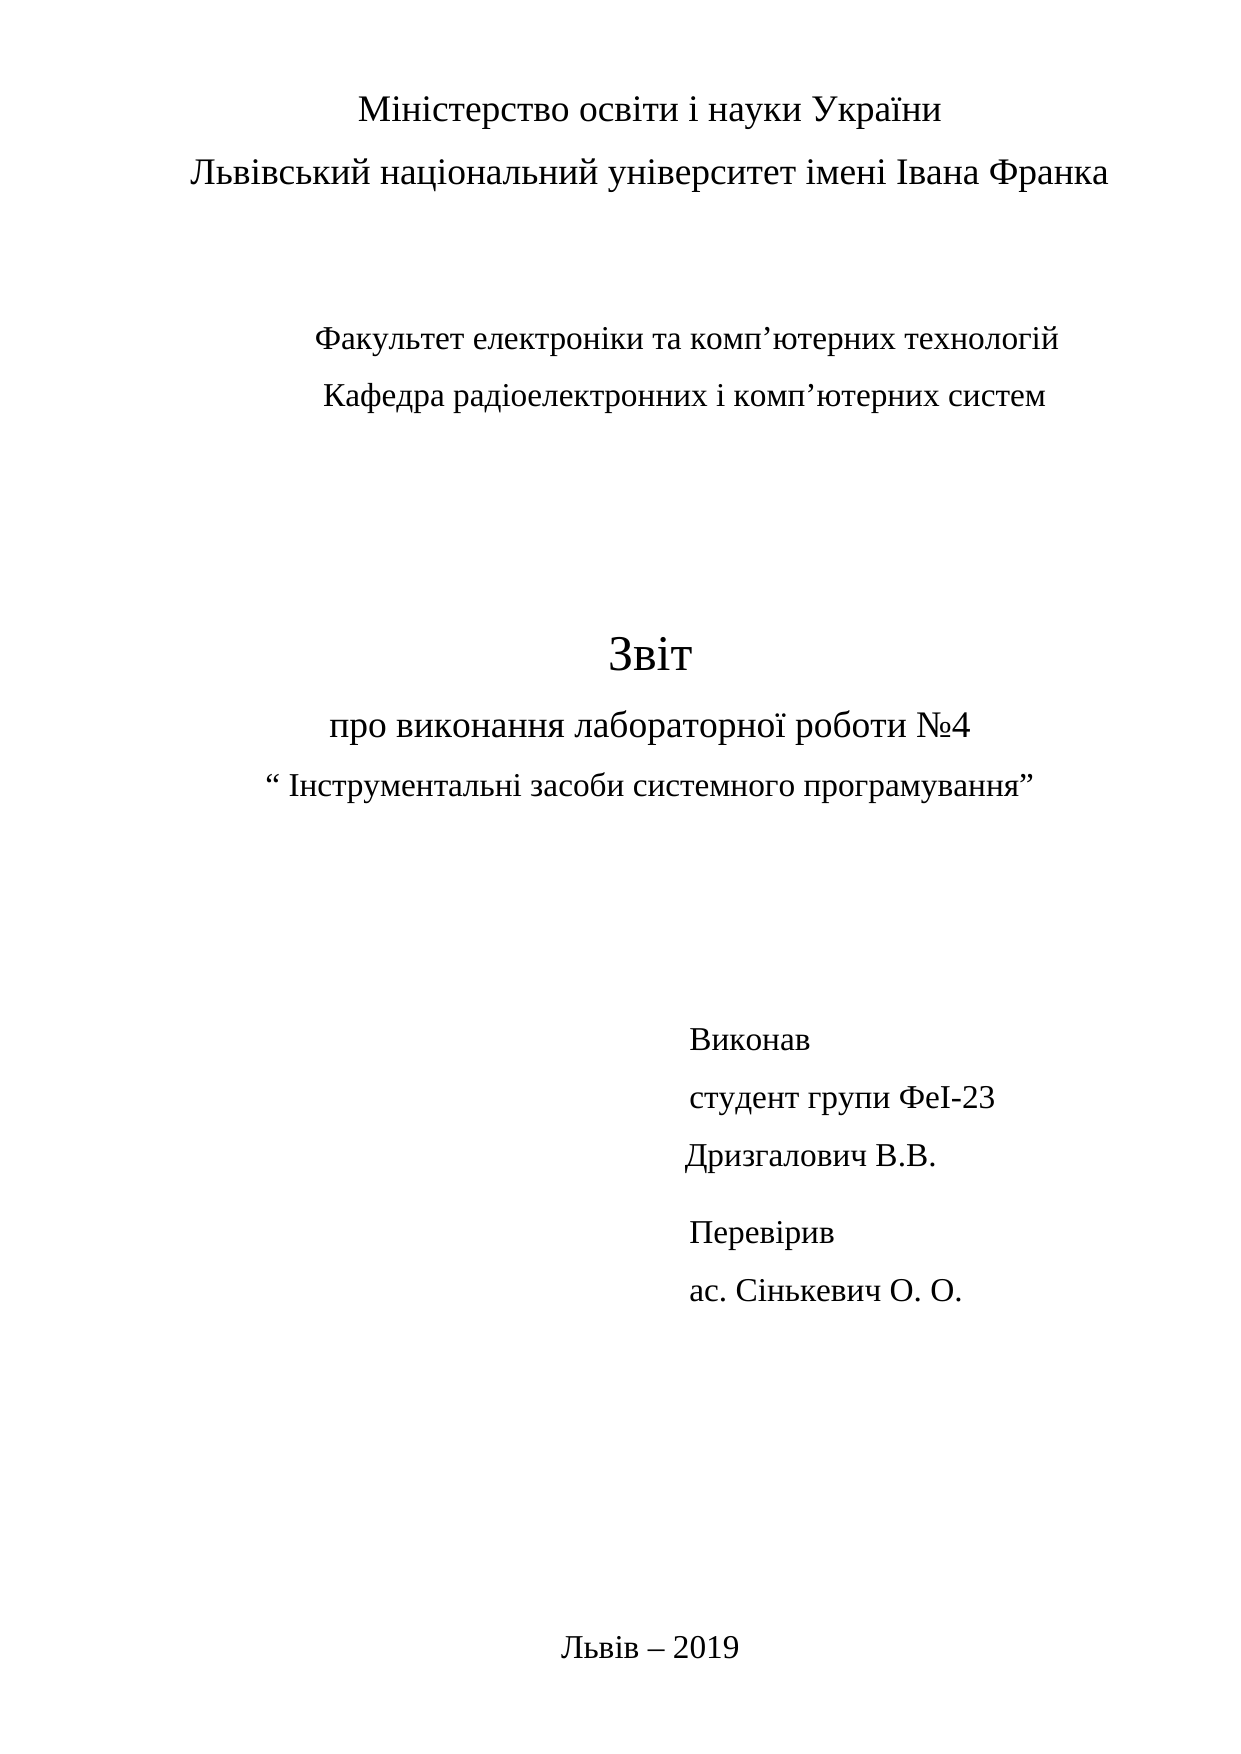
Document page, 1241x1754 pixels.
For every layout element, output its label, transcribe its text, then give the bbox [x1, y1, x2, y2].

subtitle “ Інструментальні засоби системного програмування” [157, 766, 1143, 804]
subtitle про виконання лабораторної роботи №4 [157, 702, 1143, 746]
text студент групи ФеІ-23 Дризгалович В.В. [684, 1077, 1130, 1173]
subtitle Міністерство освіти і науки України Львівський національний університет імені Івана Франка [190, 87, 1120, 193]
text ac. Сінькевич О. О. [689, 1271, 1165, 1309]
subtitle Факультет електроніки та комп’ютерних технологій Кафедра радіоелектронних і комп’ютерних систем [314, 318, 1061, 414]
text Львів – 2019 [157, 1628, 1143, 1666]
text Перевірив [684, 1212, 1130, 1251]
text Виконав [689, 1019, 1165, 1057]
text Звіт [157, 624, 1143, 681]
